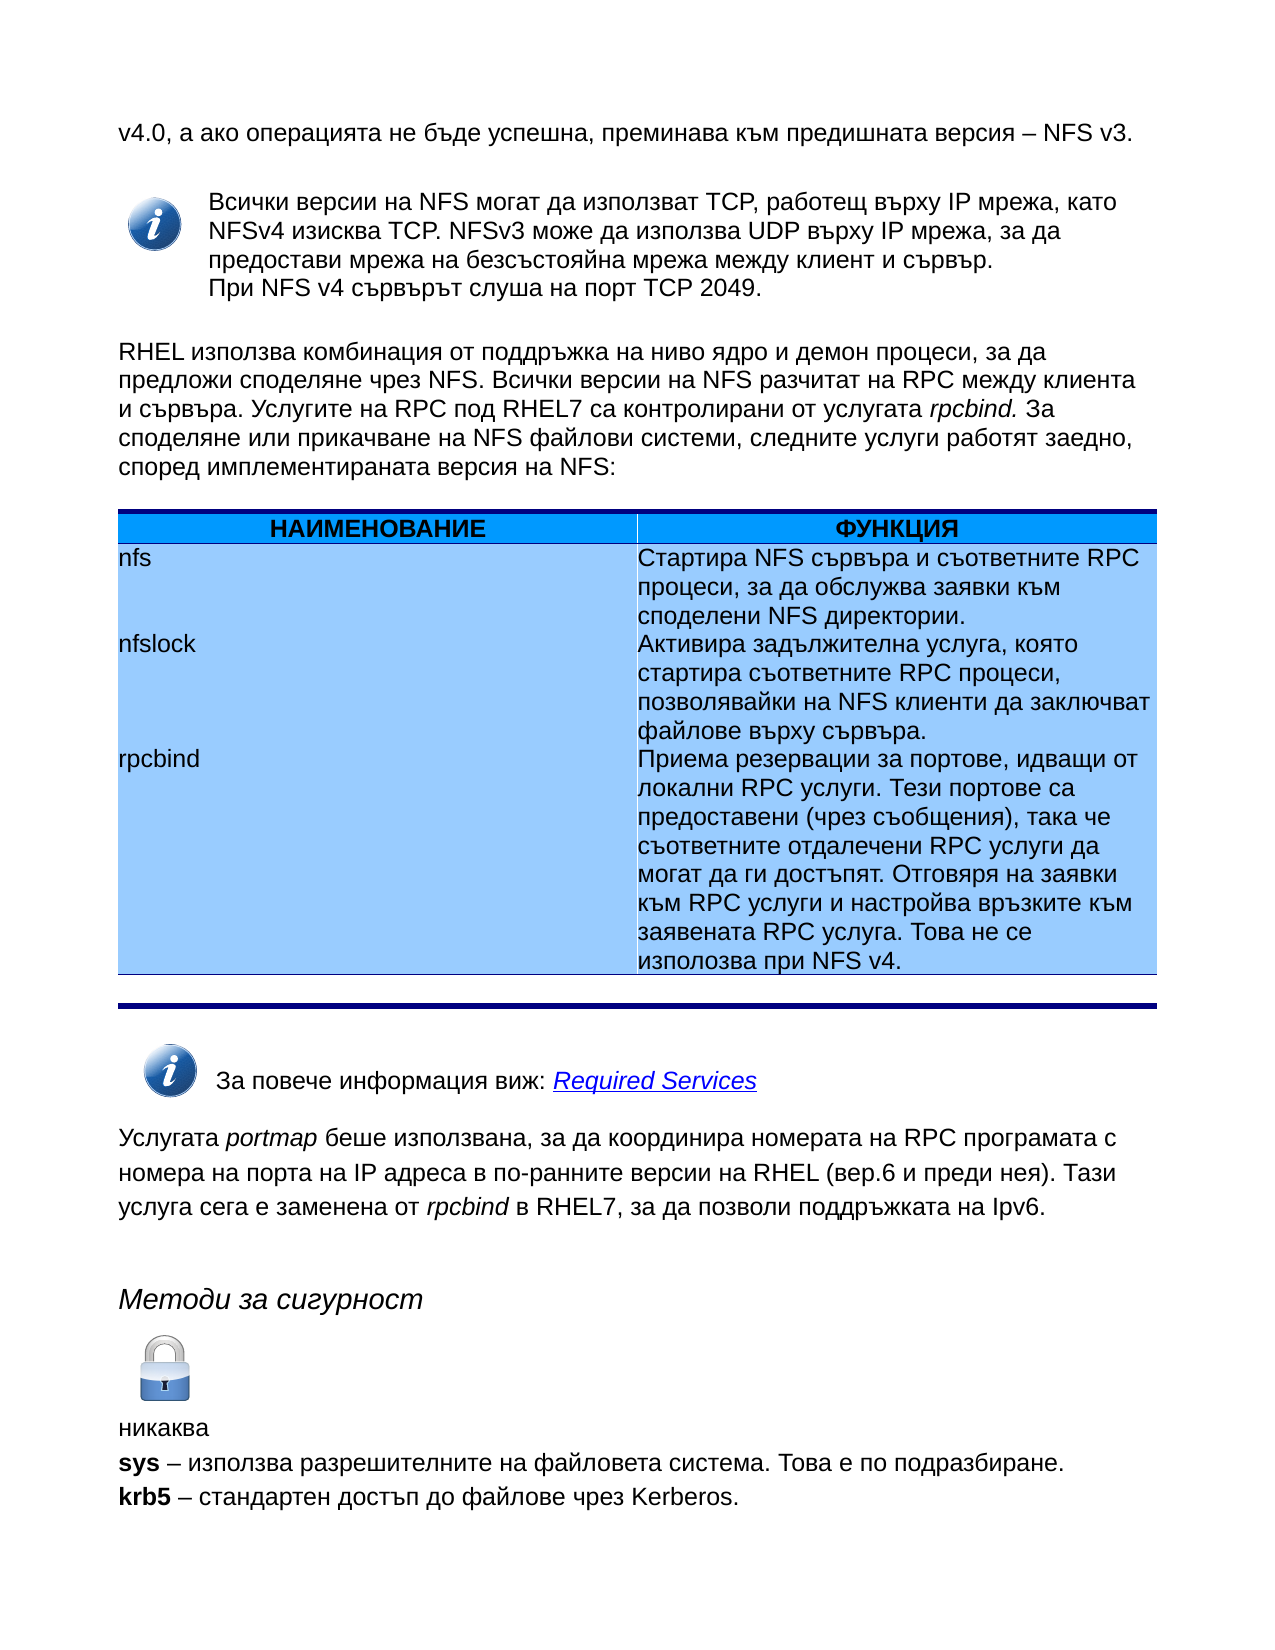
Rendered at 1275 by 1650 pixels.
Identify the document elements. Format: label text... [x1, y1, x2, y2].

text [118, 1066, 157, 1095]
table_cell Стартира NFS сървъра и съответните RPC процеси, за да обслужва заявки към споделени NFS директории. [638, 544, 1157, 629]
text krb5 – стандартен достъп до файлове чрез Kerberos. [118, 1482, 1157, 1511]
table_cell nfslock [118, 629, 637, 744]
table_cell Приема резервации за портове, идващи от локални RPC услуги. Тези портове са предоставени (чрез съобщения), така че съответните отдалечени RPC услуги да могат да ги достъпят. Отговяря на заявки към RPC услуги и настройва връзките към заявената RPC услуга. Това не се изполозва при NFS v4. [638, 744, 1157, 974]
table_header ФУНКЦИЯ [638, 514, 1157, 543]
table_cell rpcbind [118, 744, 637, 974]
text RHEL използва комбинация от поддръжка на ниво ядро и демон процеси, за да предложи споделяне чрез NFS. Всички версии на NFS разчитат на RPC между клиента и сървъра. Услугите на RPC под RHEL7 са контролирани от услугата rpcbind. За споделяне или прикачване на NFS файлови системи, следните услуги работят заедно, според имплементираната версия на NFS: [118, 337, 1157, 480]
subtitle Методи за сигурност [118, 1282, 1157, 1316]
table_header НАИМЕНОВАНИЕ [118, 514, 637, 543]
table_header Всички версии на NFS могат да използват TCP, работещ върху IP мрежа, като NFSv4 изисква TCP. NFSv3 може да използва UDP върху IP мрежа, за да предостави мрежа на безсъстояйна мрежа между клиент и сървър. При NFS v4 сървърът слуша на порт TCP 2049. [208, 187, 1157, 302]
text sys – използва разрешителните на файловета система. Това е по подразбиране. [118, 1448, 1157, 1477]
text v4.0, а ако операцията не бъде успешна, преминава към предишната версия – NFS v3. [118, 118, 1157, 147]
table_header [118, 187, 208, 302]
text За повече информация виж: Required Services [184, 1066, 1157, 1095]
table_cell [638, 975, 1157, 1003]
table_cell Активира задължителна услуга, която стартира съответните RPC процеси, позволявайки на NFS клиенти да заключват файлове върху сървъра. [638, 629, 1157, 744]
text никаква [118, 1328, 1157, 1442]
table_cell nfs [118, 544, 637, 629]
table_cell [118, 975, 637, 1003]
text Услугата portmap беше използванa, за да координира номерата на RPC програмата с номера на порта на IP адреса в по-ранните версии на RHEL (вер.6 и преди нея). Тази услуга сега е заменена от rpcbind в RHEL7, за да позволи поддръжката на Ipv6. [118, 1123, 1157, 1221]
